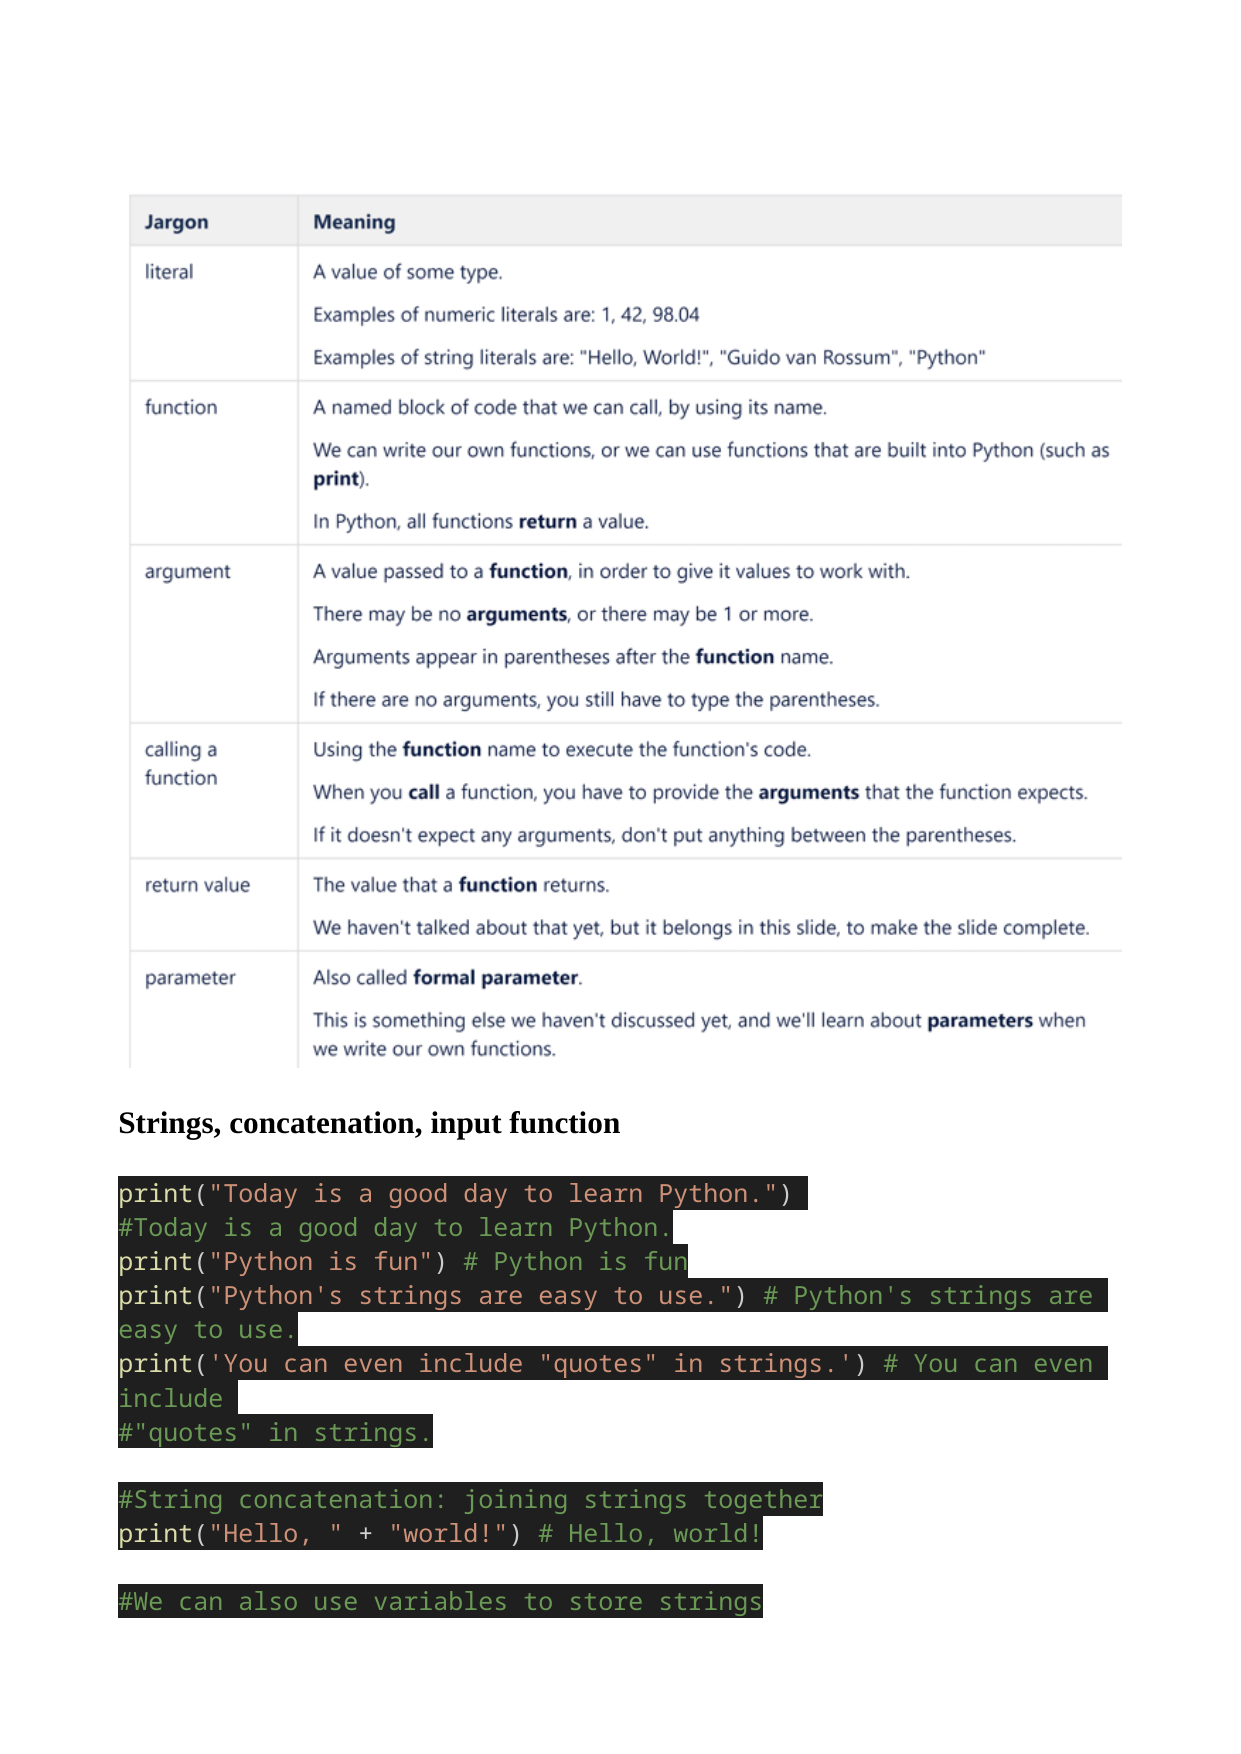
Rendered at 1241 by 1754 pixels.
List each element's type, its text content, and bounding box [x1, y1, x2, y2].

text print('You can even include "quotes" in strings.') # You can even include [118, 1346, 1122, 1414]
text print("Python's strings are easy to use.") # Python's strings are easy to use. [118, 1278, 1122, 1346]
text #String concatenation: joining strings together [118, 1482, 1122, 1516]
text #"quotes" in strings. [118, 1414, 1122, 1448]
text Strings, concatenation, input function [118, 1104, 1122, 1140]
text #We can also use variables to store strings [118, 1584, 1122, 1618]
text print("Python is fun") # Python is fun [118, 1244, 1122, 1278]
text #Today is a good day to learn Python. [118, 1210, 1122, 1244]
text print("Hello, " + "world!") # Hello, world! [118, 1516, 1122, 1550]
picture [118, 190, 1123, 1068]
text print("Today is a good day to learn Python.") [118, 1176, 1122, 1210]
